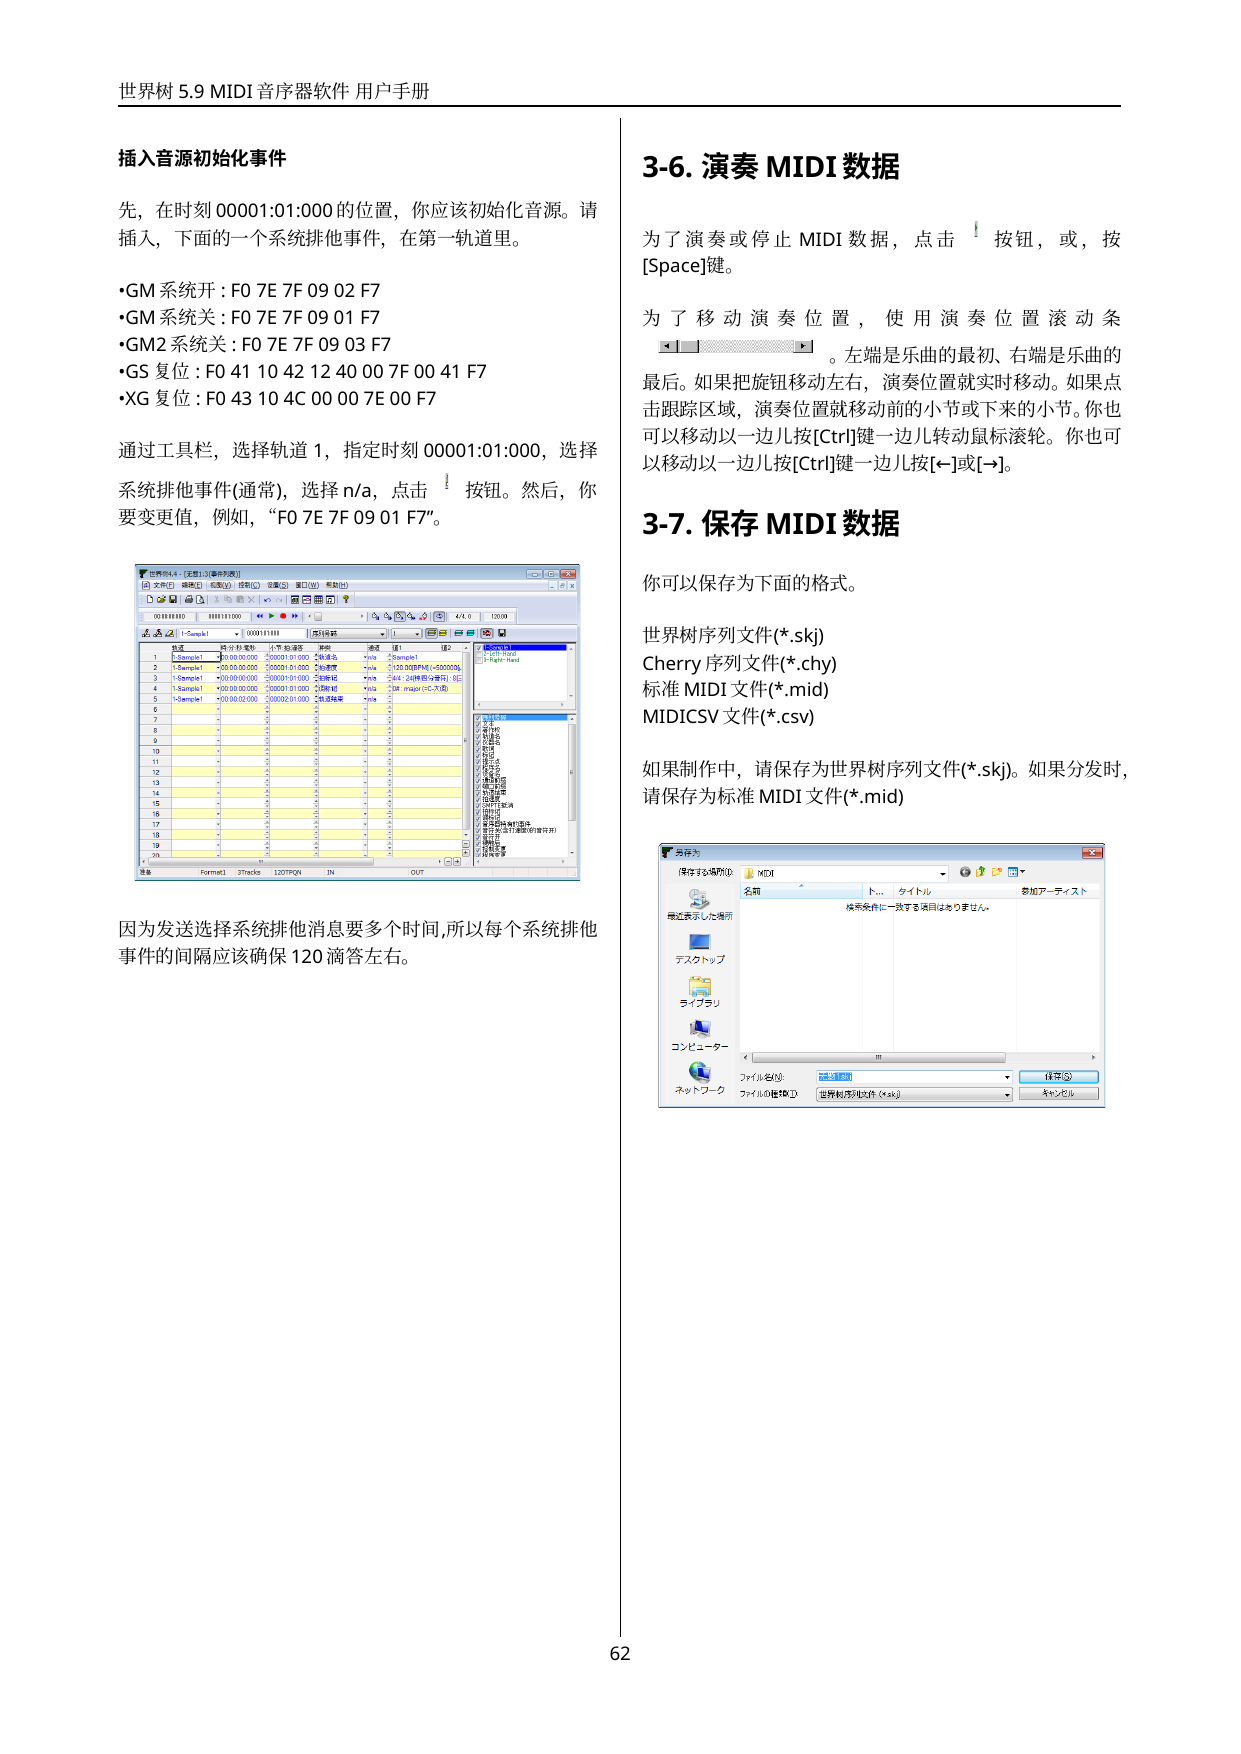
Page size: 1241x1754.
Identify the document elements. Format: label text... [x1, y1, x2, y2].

text 为了演奏或停止MIDI数据，点击按钮，或，按[Space]键。 [642, 212, 1122, 278]
text •GM系统关 : F0 7E 7F 09 01 F7 [118, 303, 598, 330]
picture [658, 340, 813, 353]
text 你可以保存为下面的格式。 [642, 569, 1122, 596]
text •GM2系统关 : F0 7E 7F 09 03 F7 [118, 330, 598, 357]
picture [445, 472, 449, 489]
text Cherry序列文件(*.chy) [642, 648, 1122, 675]
text 为了移动演奏位置，使用演奏位置滚动条。左端是乐曲的最初、右端是乐曲的最后。如果把旋钮移动左右，演奏位置就实时移动。如果点击跟踪区域，演奏位置就移动前的小节或下来的小节。你也可以移动以一边儿按[Ctrl]键一边儿转动鼠标滚轮。你也可以移动以一边儿按[Ctrl]键一边儿按[←]或[→]。 [642, 304, 1122, 475]
subtitle 3-7. 保存MIDI数据 [642, 501, 1122, 543]
picture [658, 843, 1106, 1108]
text 世界树序列文件(*.skj) [642, 621, 1122, 648]
text 插入音源初始化事件 [118, 144, 598, 171]
subtitle 3-6. 演奏MIDI数据 [642, 144, 1122, 186]
text •GS复位 : F0 41 10 42 12 40 00 7F 00 41 F7 [118, 357, 598, 384]
text •GM系统开 : F0 7E 7F 09 02 F7 [118, 276, 598, 303]
text 标准MIDI文件(*.mid) [642, 675, 1122, 702]
text 通过工具栏，选择轨道1，指定时刻00001:01:000，选择系统排他事件(通常)，选择n/a，点击按钮。然后，你要变更值，例如，“F0 7E 7F 09 01 F7”。 [118, 436, 598, 530]
picture [134, 564, 581, 881]
text 如果制作中，请保存为世界树序列文件(*.skj)。如果分发时，请保存为标准MIDI文件(*.mid) [642, 755, 1122, 809]
picture [974, 220, 978, 237]
text 先，在时刻00001:01:000的位置，你应该初始化音源。请插入，下面的一个系统排他事件，在第一轨道里。 [118, 196, 598, 250]
text MIDICSV文件(*.csv) [642, 702, 1122, 729]
text •XG复位 : F0 43 10 4C 00 00 7E 00 F7 [118, 384, 598, 411]
text 因为发送选择系统排他消息要多个时间,所以每个系统排他事件的间隔应该确保120滴答左右。 [118, 915, 598, 969]
